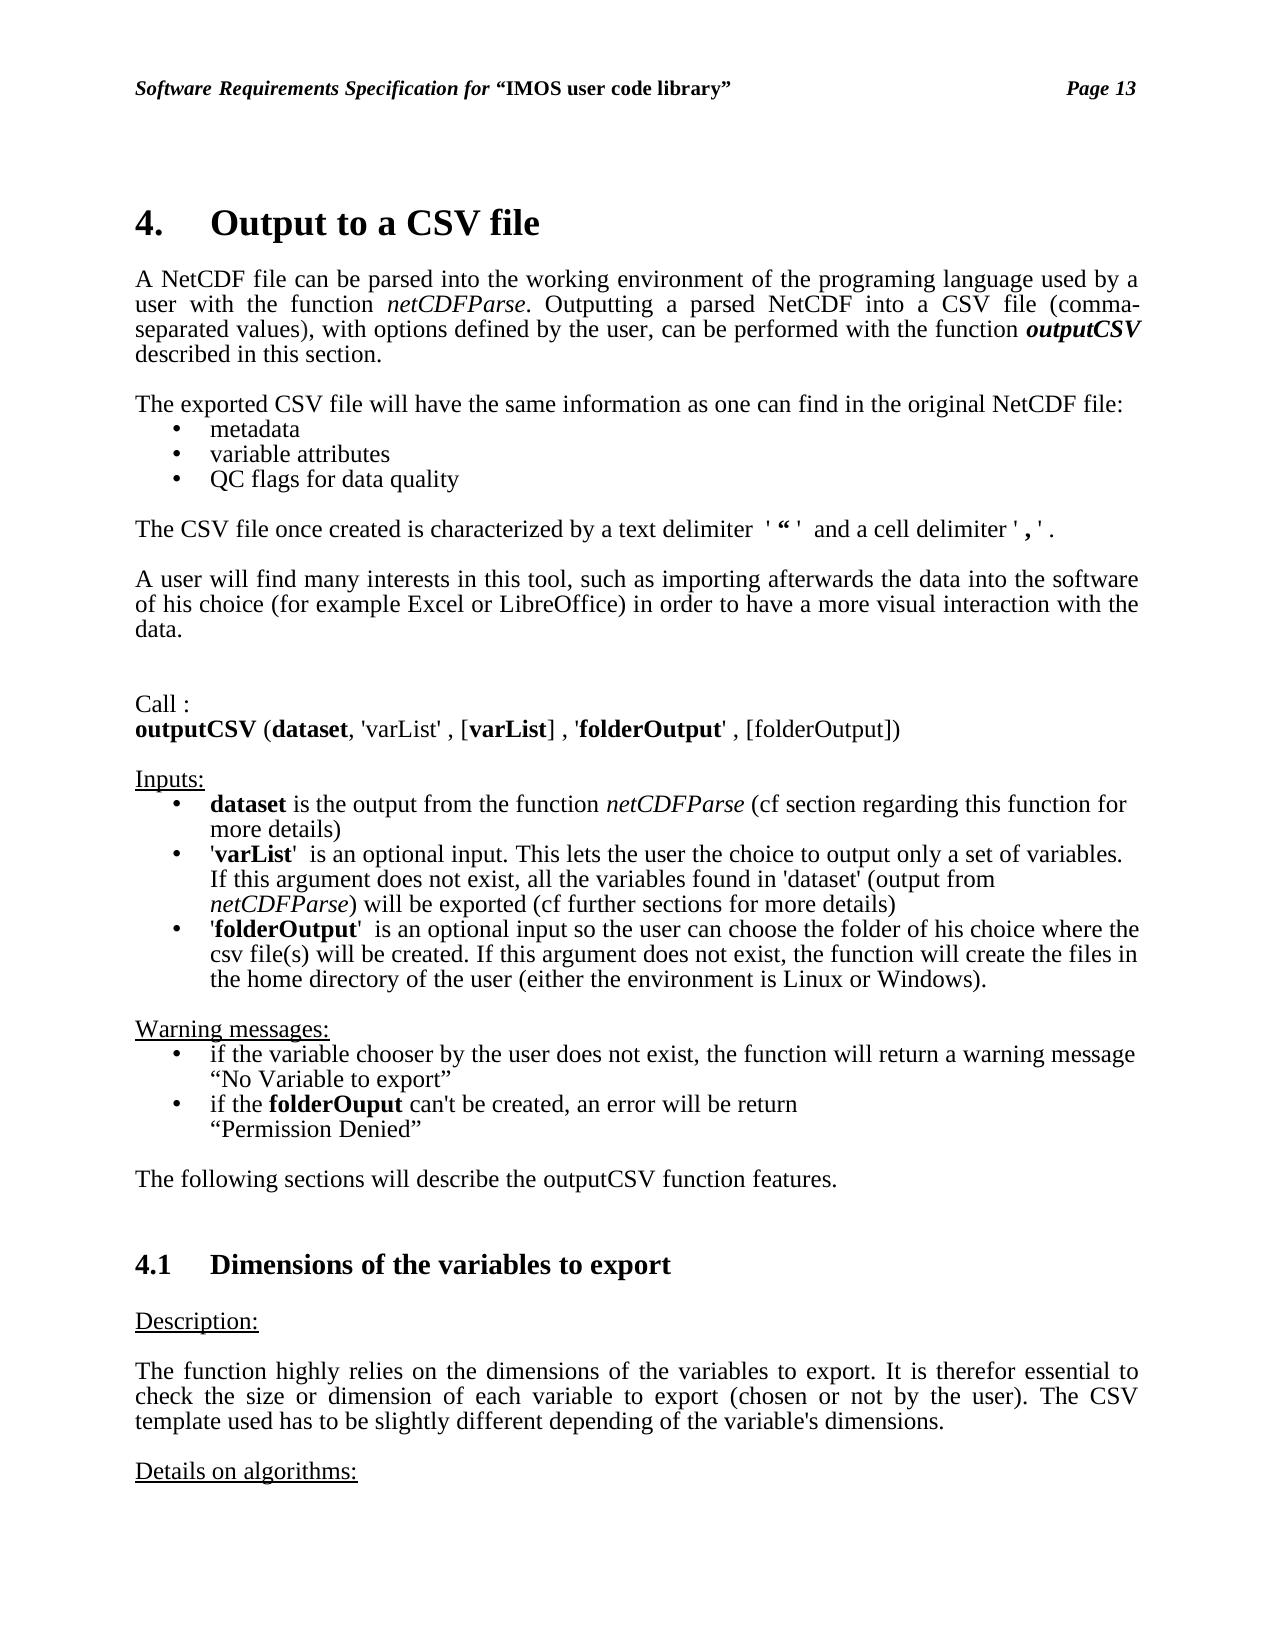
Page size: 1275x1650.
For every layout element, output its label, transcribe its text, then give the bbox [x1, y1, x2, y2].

list “No Variable to export” [172, 1068, 1140, 1093]
list metadata [172, 418, 1140, 443]
text Details on algorithms: [135, 1460, 1140, 1485]
text The exported CSV file will have the same information as one can find in the original NetCDF file: [135, 393, 1140, 418]
list if the folderOuput can't be created, an error will be return [172, 1093, 1140, 1118]
list dataset is the output from the function netCDFParse (cf section regarding this function for more details) [172, 793, 1140, 843]
text The CSV file once created is characterized by a text delimiter ' “ ' and a cell delimiter ' , ' . [135, 518, 1140, 543]
text outputCSV (dataset, 'varList' , [varList] , 'folderOutput' , [folderOutput]) [135, 718, 1140, 743]
text A NetCDF file can be parsed into the working environment of the programing language used by a user with the function netCDFParse. Outputting a parsed NetCDF into a CSV file (comma-separated values), with options defined by the user, can be performed with the function outputCSV described in this section. [135, 268, 1140, 368]
text Inputs: [135, 768, 1140, 793]
text Warning messages: [135, 1018, 1140, 1043]
list if the variable chooser by the user does not exist, the function will return a warning message [172, 1043, 1140, 1068]
list QC flags for data quality [172, 468, 1140, 493]
list 'varList' is an optional input. This lets the user the choice to output only a set of variables. If this argument does not exist, all the variables found in 'dataset' (output from netCDFParse) will be exported (cf further sections for more details) [172, 843, 1140, 918]
subtitle Dimensions of the variables to export [135, 1247, 1140, 1281]
text Description: [135, 1310, 1140, 1335]
text Call : [135, 693, 1140, 718]
text The function highly relies on the dimensions of the variables to export. It is therefor essential to check the size or dimension of each variable to export (chosen or not by the user). The CSV template used has to be slightly different depending of the variable's dimensions. [135, 1360, 1140, 1435]
subtitle Output to a CSV file [135, 200, 1140, 243]
list variable attributes [172, 443, 1140, 468]
text The following sections will describe the outputCSV function features. [135, 1168, 1140, 1193]
list 'folderOutput' is an optional input so the user can choose the folder of his choice where the csv file(s) will be created. If this argument does not exist, the function will create the files in the home directory of the user (either the environment is Linux or Windows). [172, 918, 1140, 993]
list “Permission Denied” [172, 1118, 1140, 1143]
text A user will find many interests in this tool, such as importing afterwards the data into the software of his choice (for example Excel or LibreOffice) in order to have a more visual interaction with the data. [135, 568, 1140, 643]
